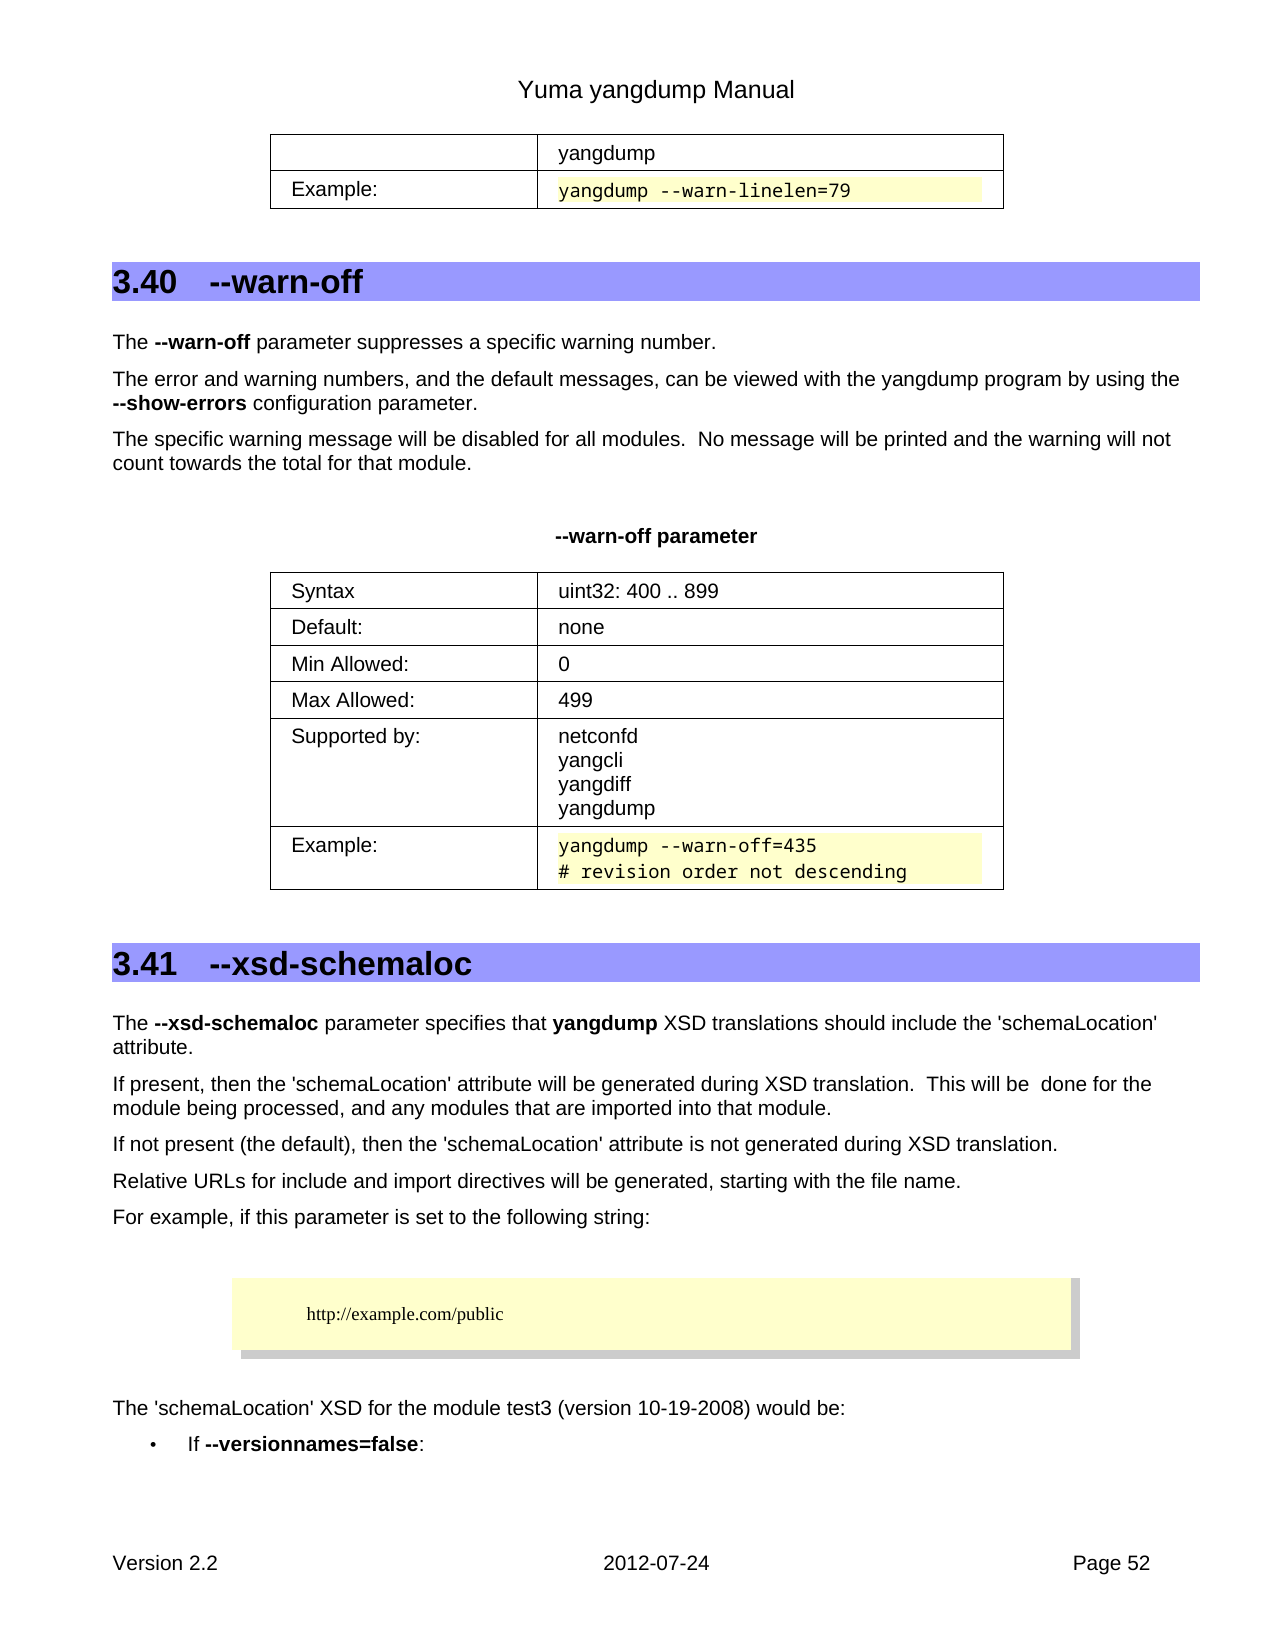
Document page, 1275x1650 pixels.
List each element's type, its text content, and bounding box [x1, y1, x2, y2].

text If not present (the default), then the 'schemaLocation' attribute is not generated during XSD translation. [112, 1132, 1200, 1156]
table_cell Max Allowed: [271, 682, 537, 717]
text Relative URLs for include and import directives will be generated, starting with the file name. [112, 1168, 1200, 1192]
table_cell Example: [271, 827, 537, 889]
text The --warn-off parameter suppresses a specific warning number. [112, 330, 1200, 354]
text The --xsd-schemaloc parameter specifies that yangdump XSD translations should include the 'schemaLocation' attribute. [112, 1011, 1200, 1059]
table_cell Min Allowed: [271, 646, 537, 681]
table_cell [271, 135, 537, 170]
subtitle --warn-off parameter [127, 524, 1185, 548]
text The 'schemaLocation' XSD for the module test3 (version 10-19-2008) would be: [112, 1396, 1200, 1420]
text http://example.com/public [232, 1303, 1071, 1325]
list If --versionnames=false: [150, 1432, 1200, 1456]
table_header Syntax [271, 573, 537, 608]
table_cell 499 [538, 682, 1003, 717]
table_cell netconfd yangcli yangdiff yangdump [538, 719, 1003, 826]
table_cell Supported by: [271, 719, 537, 826]
text The error and warning numbers, and the default messages, can be viewed with the yangdump program by using the --show-errors configuration parameter. [112, 366, 1200, 414]
table_cell yangdump [538, 135, 1003, 170]
table_cell yangdump --warn-linelen=79 [538, 171, 1003, 208]
table_header uint32: 400 .. 899 [538, 573, 1003, 608]
subtitle --warn-off [112, 262, 1200, 301]
table_cell Default: [271, 609, 537, 644]
table_cell 0 [538, 646, 1003, 681]
text The specific warning message will be disabled for all modules. No message will be printed and the warning will not count towards the total for that module. [112, 427, 1200, 475]
subtitle --xsd-schemaloc [112, 943, 1200, 982]
table_cell Example: [271, 171, 537, 208]
table_cell none [538, 609, 1003, 644]
table_cell yangdump --warn-off=435 # revision order not descending [538, 827, 1003, 889]
text If present, then the 'schemaLocation' attribute will be generated during XSD translation. This will be done for the module being processed, and any modules that are imported into that module. [112, 1072, 1200, 1119]
text For example, if this parameter is set to the following string: [112, 1205, 1200, 1229]
